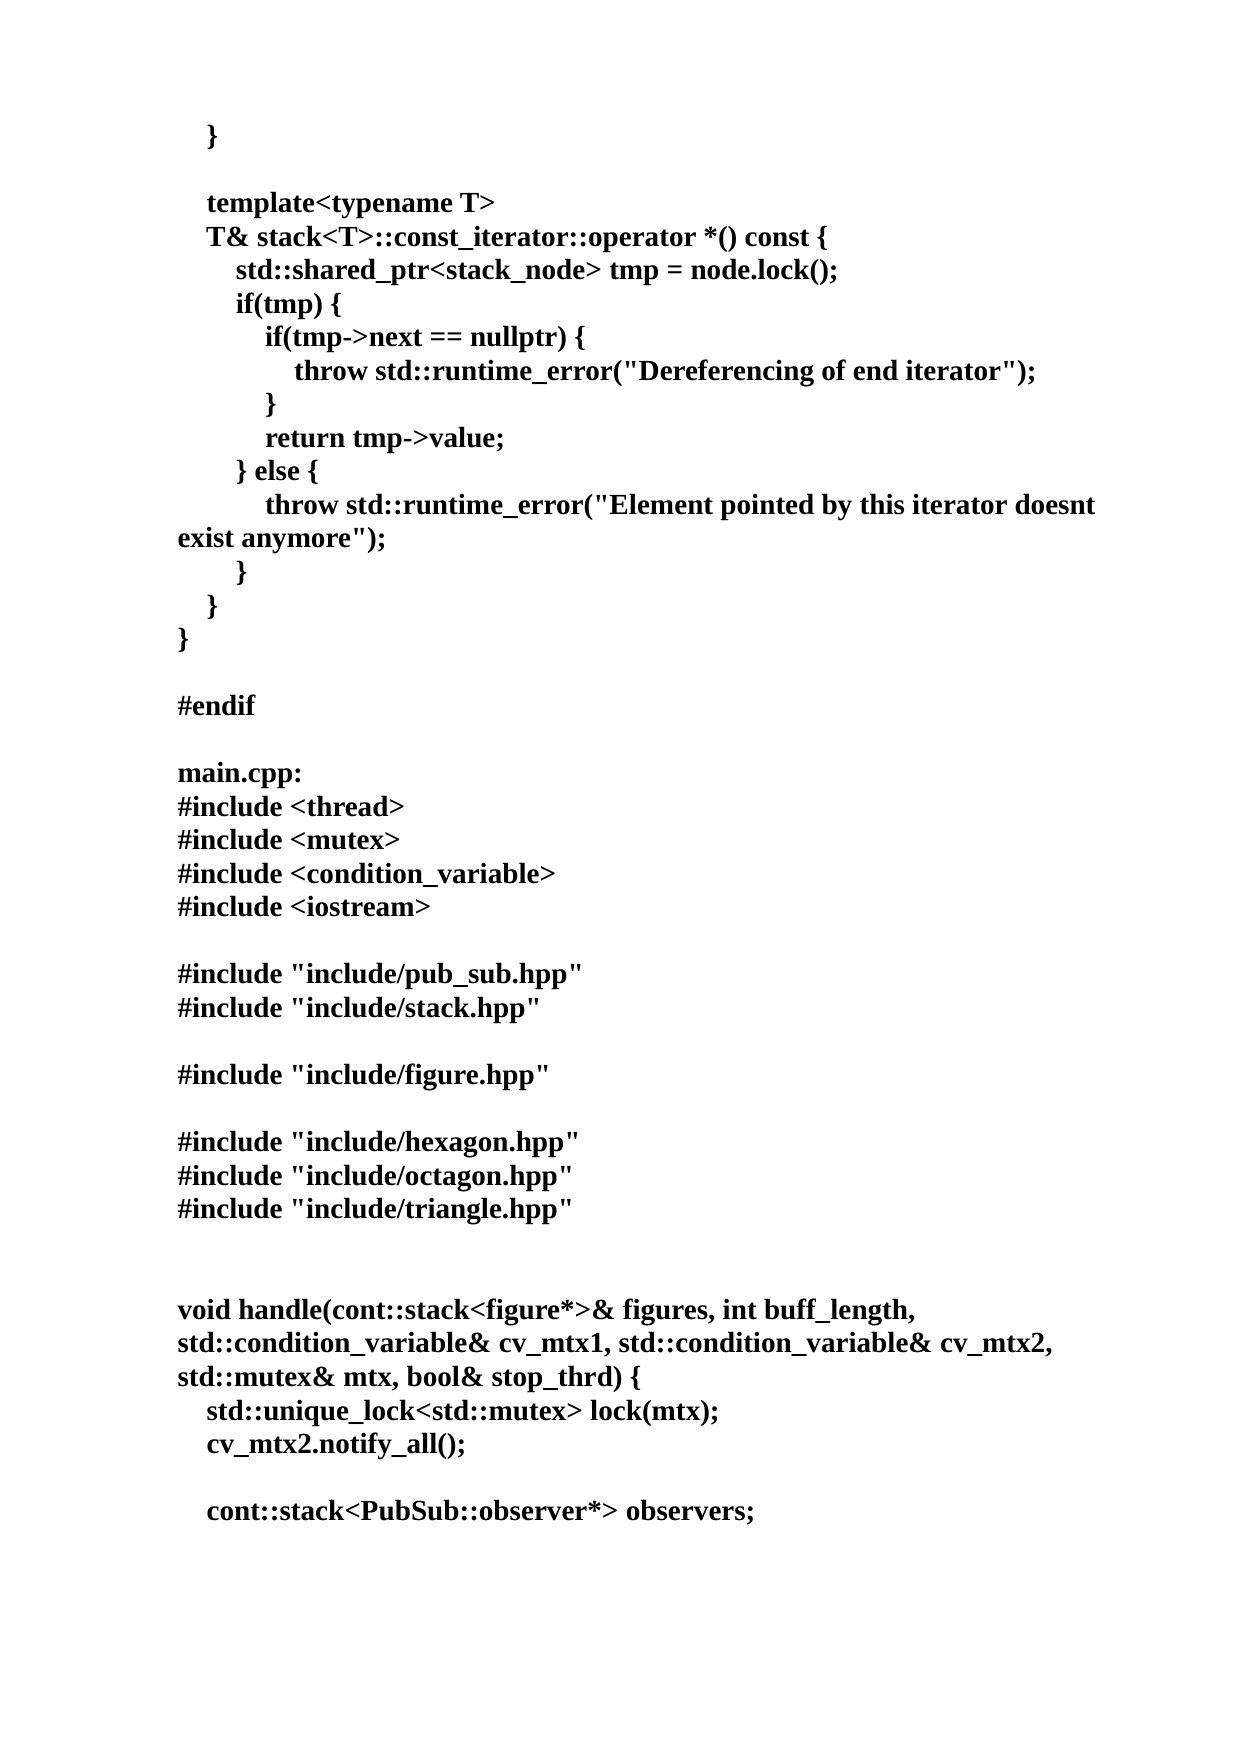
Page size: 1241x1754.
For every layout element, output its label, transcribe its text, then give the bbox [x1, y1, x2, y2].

text #include "include/figure.hpp" [177, 1057, 1152, 1091]
text #include "include/pub_sub.hpp" [177, 957, 1152, 990]
text #include "include/triangle.hpp" [177, 1191, 1152, 1225]
text } [177, 554, 1152, 588]
text } [177, 386, 1152, 420]
text #include "include/hexagon.hpp" [177, 1124, 1152, 1158]
text throw std::runtime_error("Element pointed by this iterator doesnt exist anymore"); [177, 487, 1152, 554]
text #include <mutex> [177, 822, 1152, 856]
text #include <thread> [177, 789, 1152, 822]
text #include <condition_variable> [177, 856, 1152, 889]
text throw std::runtime_error("Dereferencing of end iterator"); [177, 353, 1152, 386]
text } [177, 621, 1152, 655]
text #include "include/octagon.hpp" [177, 1158, 1152, 1191]
text #include "include/stack.hpp" [177, 990, 1152, 1024]
text T& stack<T>::const_iterator::operator *() const { [177, 219, 1152, 252]
text if(tmp) { [177, 286, 1152, 319]
text cv_mtx2.notify_all(); [177, 1426, 1152, 1460]
text } else { [177, 453, 1152, 487]
text } [177, 588, 1152, 621]
text std::shared_ptr<stack_node> tmp = node.lock(); [177, 252, 1152, 286]
text #include <iostream> [177, 889, 1152, 923]
text std::unique_lock<std::mutex> lock(mtx); [177, 1393, 1152, 1426]
text main.cpp: [177, 755, 1152, 789]
text return tmp->value; [177, 420, 1152, 453]
text cont::stack<PubSub::observer*> observers; [177, 1493, 1152, 1527]
text template<typename T> [177, 185, 1152, 219]
text if(tmp->next == nullptr) { [177, 319, 1152, 353]
text } [177, 118, 1152, 152]
text #endif [177, 688, 1152, 722]
text void handle(cont::stack<figure*>& figures, int buff_length, std::condition_variable& cv_mtx1, std::condition_variable& cv_mtx2, std::mutex& mtx, bool& stop_thrd) { [177, 1292, 1152, 1393]
